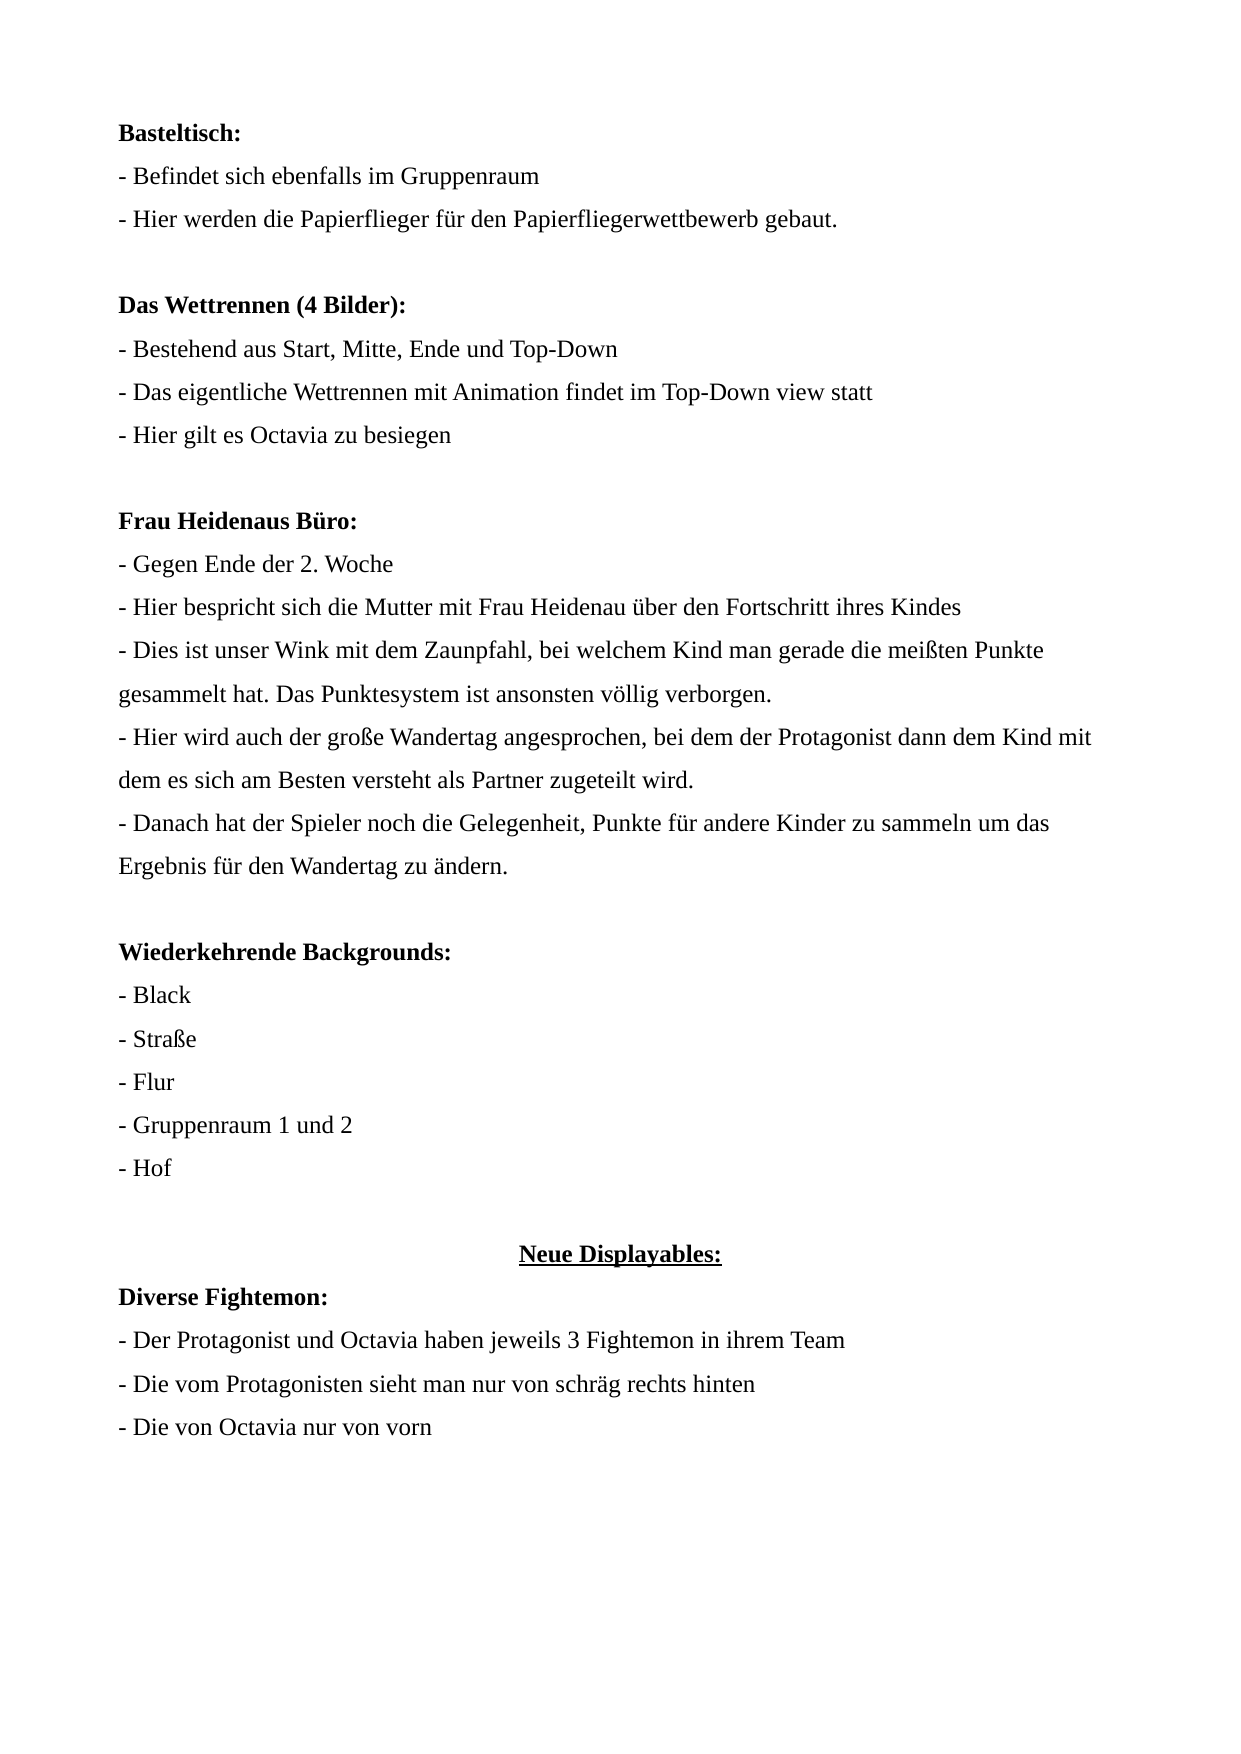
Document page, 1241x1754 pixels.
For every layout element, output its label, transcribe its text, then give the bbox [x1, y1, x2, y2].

text - Gegen Ende der 2. Woche [118, 549, 1122, 578]
text - Die vom Protagonisten sieht man nur von schräg rechts hinten [118, 1369, 1122, 1397]
text - Bestehend aus Start, Mitte, Ende und Top-Down [118, 334, 1122, 362]
text - Straße [118, 1024, 1122, 1052]
text - Danach hat der Spieler noch die Gelegenheit, Punkte für andere Kinder zu sammeln um das Ergebnis für den Wandertag zu ändern. [118, 808, 1122, 880]
text - Black [118, 981, 1122, 1009]
text - Hier bespricht sich die Mutter mit Frau Heidenau über den Fortschritt ihres Kindes [118, 592, 1122, 621]
text - Hier werden die Papierflieger für den Papierfliegerwettbewerb gebaut. [118, 204, 1122, 233]
text - Der Protagonist und Octavia haben jeweils 3 Fightemon in ihrem Team [118, 1326, 1122, 1354]
text Basteltisch: [118, 118, 1122, 147]
text Wiederkehrende Backgrounds: [118, 937, 1122, 966]
text - Gruppenraum 1 und 2 [118, 1110, 1122, 1139]
text Frau Heidenaus Büro: [118, 506, 1122, 535]
text - Dies ist unser Wink mit dem Zaunpfahl, bei welchem Kind man gerade die meißten Punkte gesammelt hat. Das Punktesystem ist ansonsten völlig verborgen. [118, 636, 1122, 707]
text Neue Displayables: [118, 1239, 1122, 1268]
text Diverse Fightemon: [118, 1282, 1122, 1311]
text - Flur [118, 1067, 1122, 1096]
text - Das eigentliche Wettrennen mit Animation findet im Top-Down view statt [118, 377, 1122, 406]
text - Hier gilt es Octavia zu besiegen [118, 420, 1122, 449]
text - Die von Octavia nur von vorn [118, 1412, 1122, 1441]
text - Hof [118, 1153, 1122, 1182]
text - Hier wird auch der große Wandertag angesprochen, bei dem der Protagonist dann dem Kind mit dem es sich am Besten versteht als Partner zugeteilt wird. [118, 722, 1122, 794]
text - Befindet sich ebenfalls im Gruppenraum [118, 161, 1122, 190]
text Das Wettrennen (4 Bilder): [118, 291, 1122, 319]
